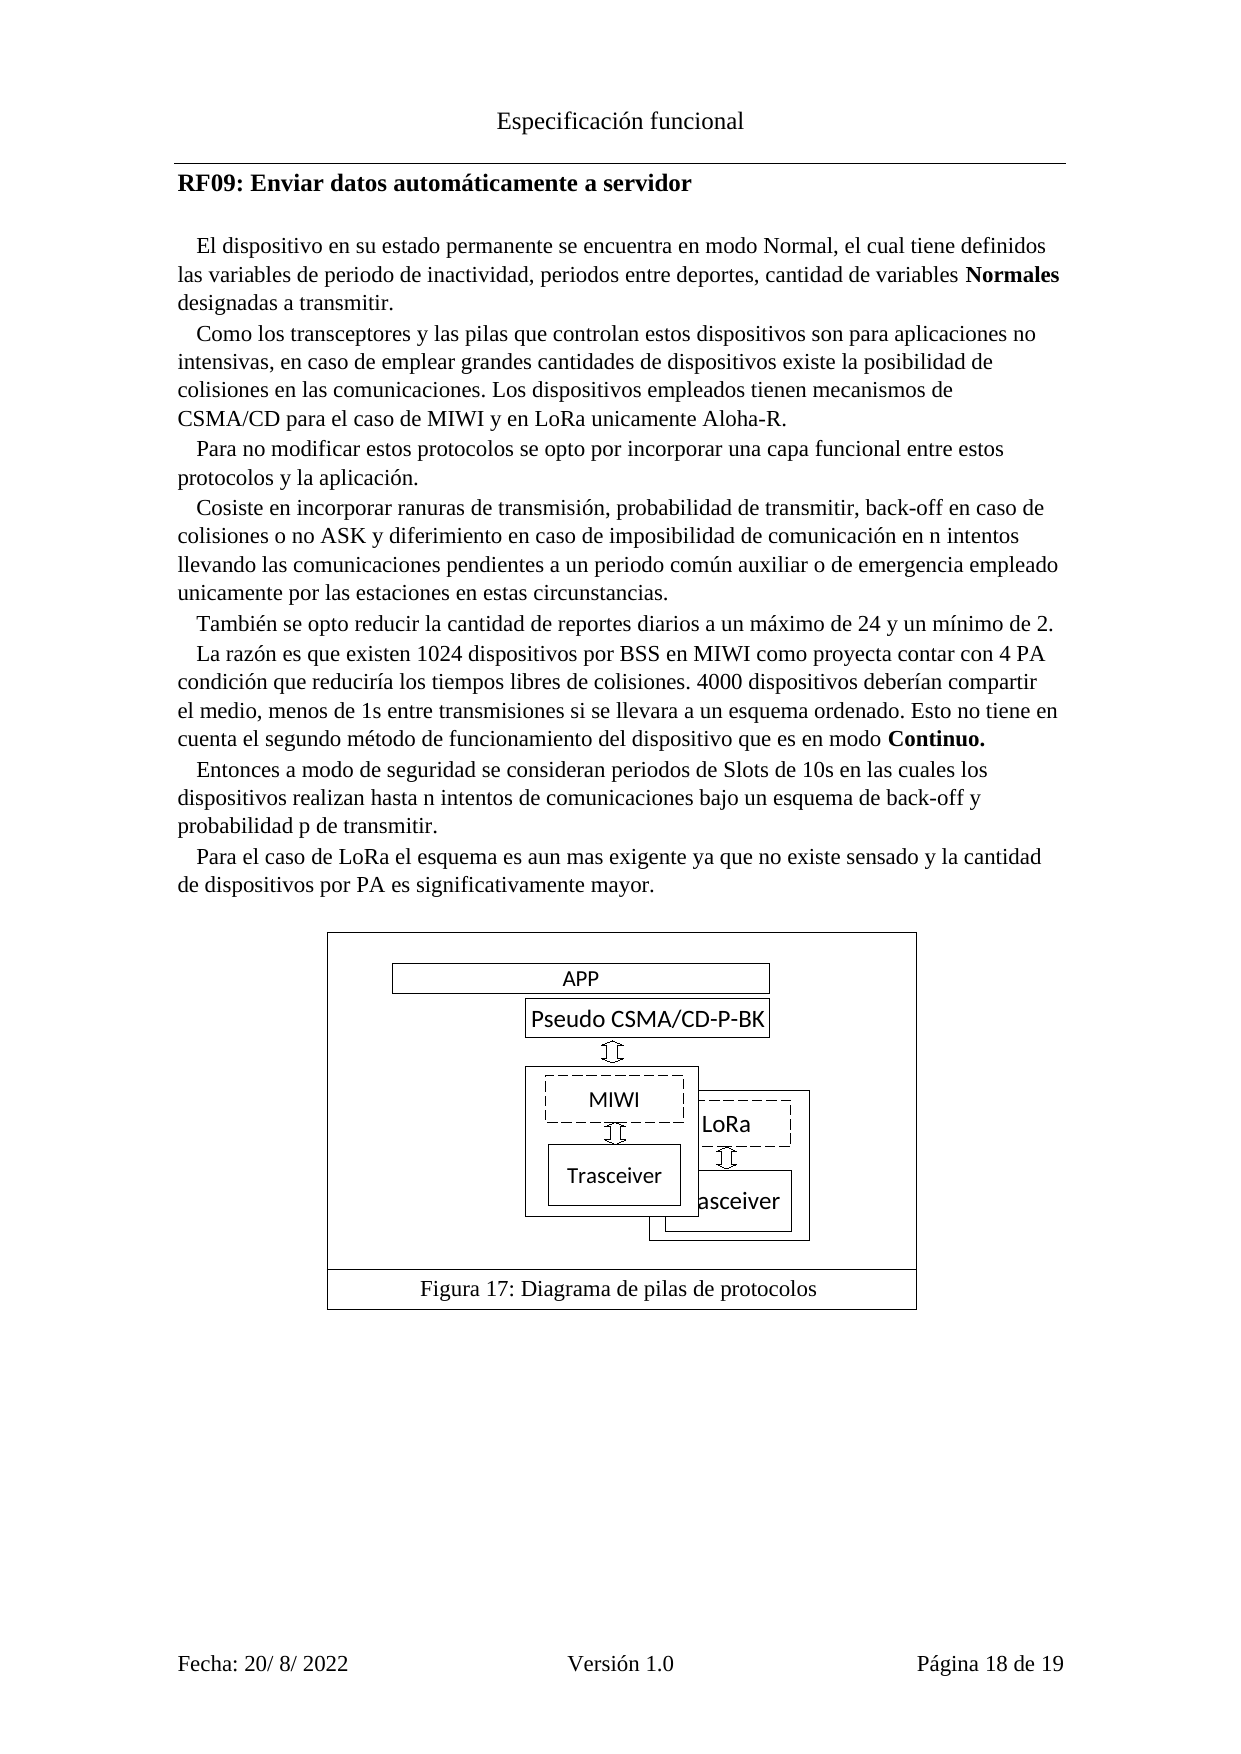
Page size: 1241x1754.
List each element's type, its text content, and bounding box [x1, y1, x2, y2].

table_header [328, 933, 916, 1269]
subtitle Cosiste en incorporar ranuras de transmisión, probabilidad de transmitir, back-off en caso de colisiones o no ASK y diferimiento en caso de imposibilidad de comunicación en n intentos llevando las comunicaciones pendientes a un periodo común auxiliar o de emergencia empleado unicamente por las estaciones en estas circunstancias. [177, 494, 1060, 606]
subtitle Como los transceptores y las pilas que controlan estos dispositivos son para aplicaciones no intensivas, en caso de emplear grandes cantidades de dispositivos existe la posibilidad de colisiones en las comunicaciones. Los dispositivos empleados tienen mecanismos de CSMA/CD para el caso de MIWI y en LoRa unicamente Aloha-R. [177, 320, 1060, 431]
table_cell Figura 17: Diagrama de pilas de protocolos [328, 1270, 916, 1309]
subtitle El dispositivo en su estado permanente se encuentra en modo Normal, el cual tiene definidos las variables de periodo de inactividad, periodos entre deportes, cantidad de variables Normales designadas a transmitir. [177, 232, 1060, 316]
subtitle RF09: Enviar datos automáticamente a servidor [177, 168, 1060, 228]
subtitle La razón es que existen 1024 dispositivos por BSS en MIWI como proyecta contar con 4 PA condición que reduciría los tiempos libres de colisiones. 4000 dispositivos deberían compartir el medio, menos de 1s entre transmisiones si se llevara a un esquema ordenado. Esto no tiene en cuenta el segundo método de funcionamiento del dispositivo que es en modo Continuo. [177, 640, 1060, 752]
subtitle Para no modificar estos protocolos se opto por incorporar una capa funcional entre estos protocolos y la aplicación. [177, 435, 1060, 490]
subtitle Entonces a modo de seguridad se consideran periodos de Slots de 10s en las cuales los dispositivos realizan hasta n intentos de comunicaciones bajo un esquema de back-off y probabilidad p de transmitir. [177, 756, 1060, 839]
subtitle También se opto reducir la cantidad de reportes diarios a un máximo de 24 y un mínimo de 2. [177, 610, 1060, 636]
subtitle Para el caso de LoRa el esquema es aun mas exigente ya que no existe sensado y la cantidad de dispositivos por PA es significativamente mayor. [177, 843, 1060, 898]
